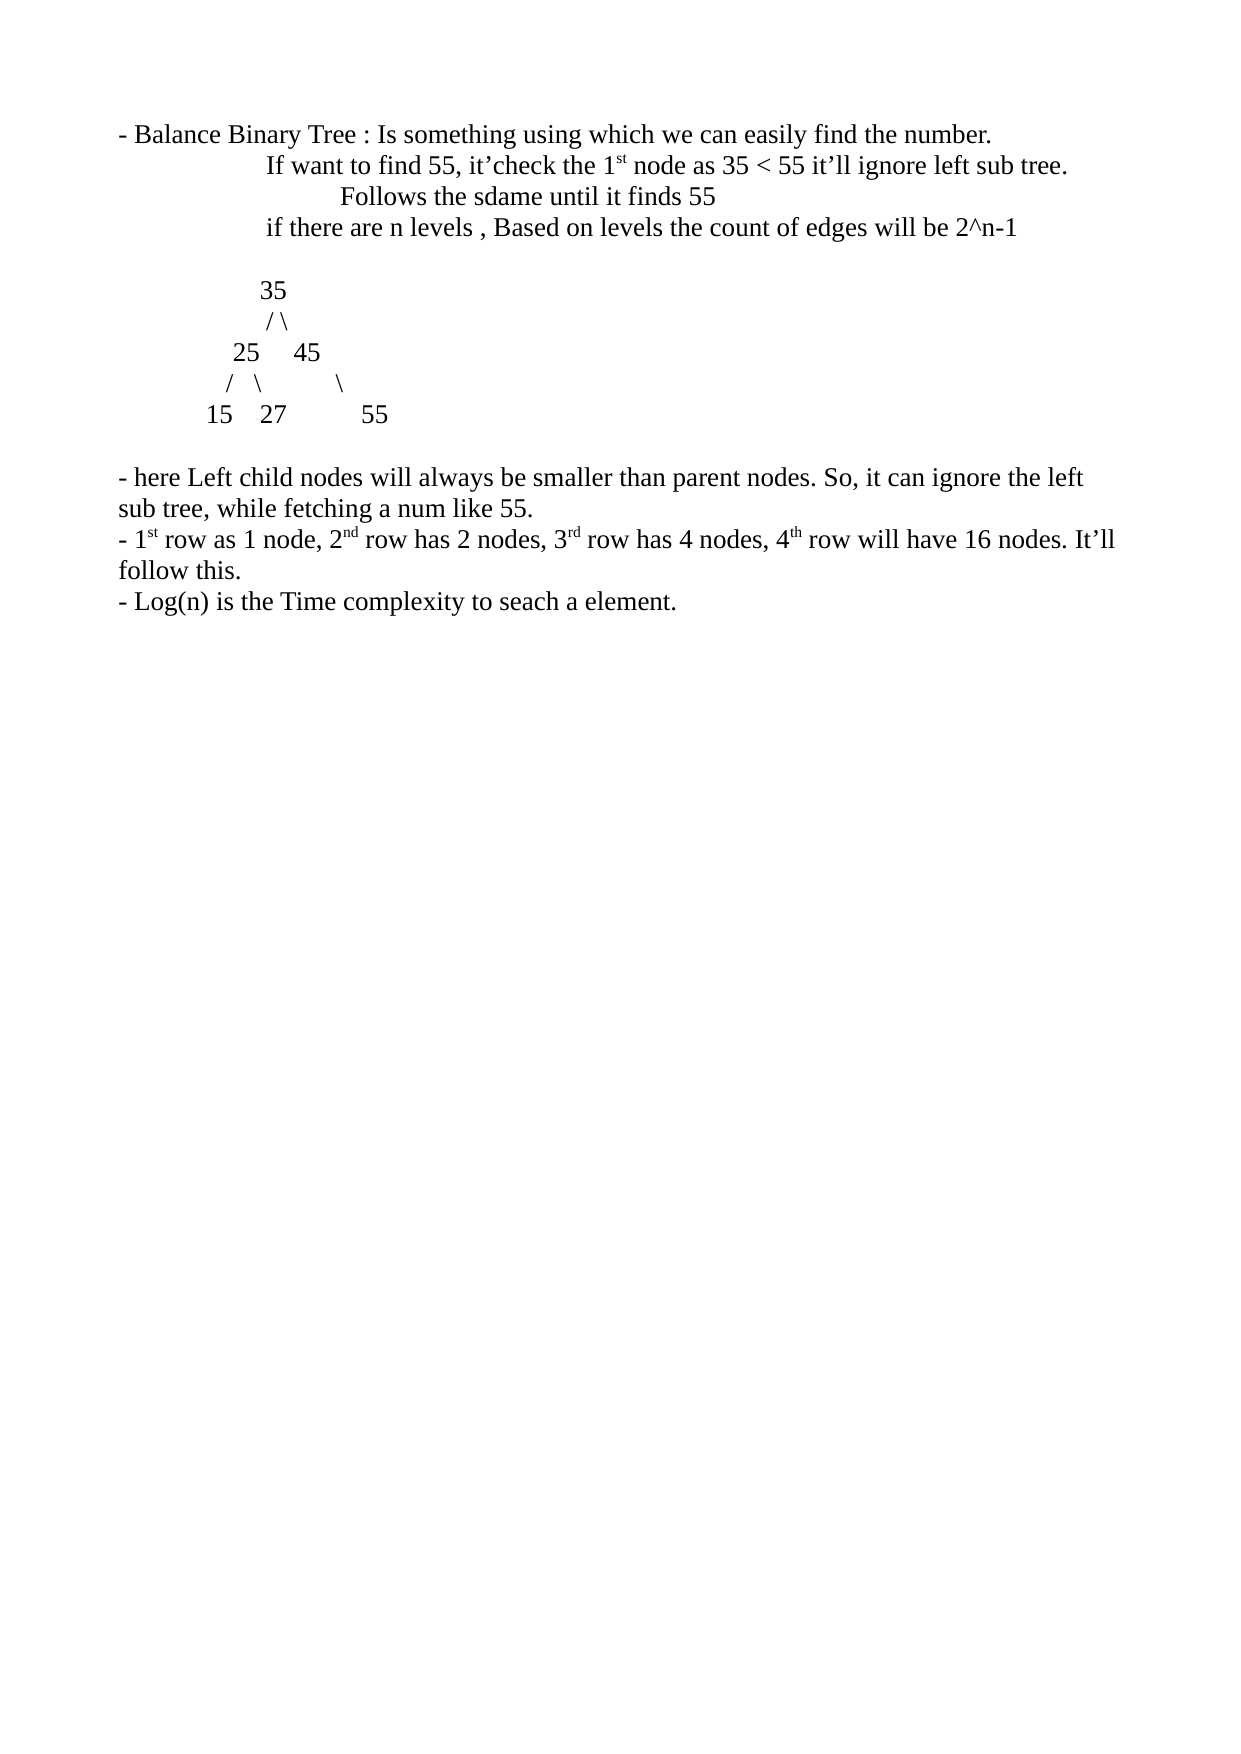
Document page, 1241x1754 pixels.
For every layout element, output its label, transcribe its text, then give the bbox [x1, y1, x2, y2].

text If want to find 55, it’check the 1st node as 35 < 55 it’ll ignore left sub tree. [118, 149, 1122, 180]
text if there are n levels , Based on levels the count of edges will be 2^n-1 [118, 212, 1122, 243]
text / \ [118, 305, 1122, 336]
text Follows the sdame until it finds 55 [118, 180, 1122, 212]
text 25 45 [118, 336, 1122, 367]
text - 1st row as 1 node, 2nd row has 2 nodes, 3rd row has 4 nodes, 4th row will have 16 nodes. It’ll follow this. [118, 523, 1122, 585]
text 15 27 55 [118, 398, 1122, 429]
text - Balance Binary Tree : Is something using which we can easily find the number. [118, 118, 1122, 149]
text / \ \ [118, 367, 1122, 398]
text - here Left child nodes will always be smaller than parent nodes. So, it can ignore the left sub tree, while fetching a num like 55. [118, 461, 1122, 523]
text - Log(n) is the Time complexity to seach a element. [118, 585, 1122, 616]
text 35 [118, 274, 1122, 305]
